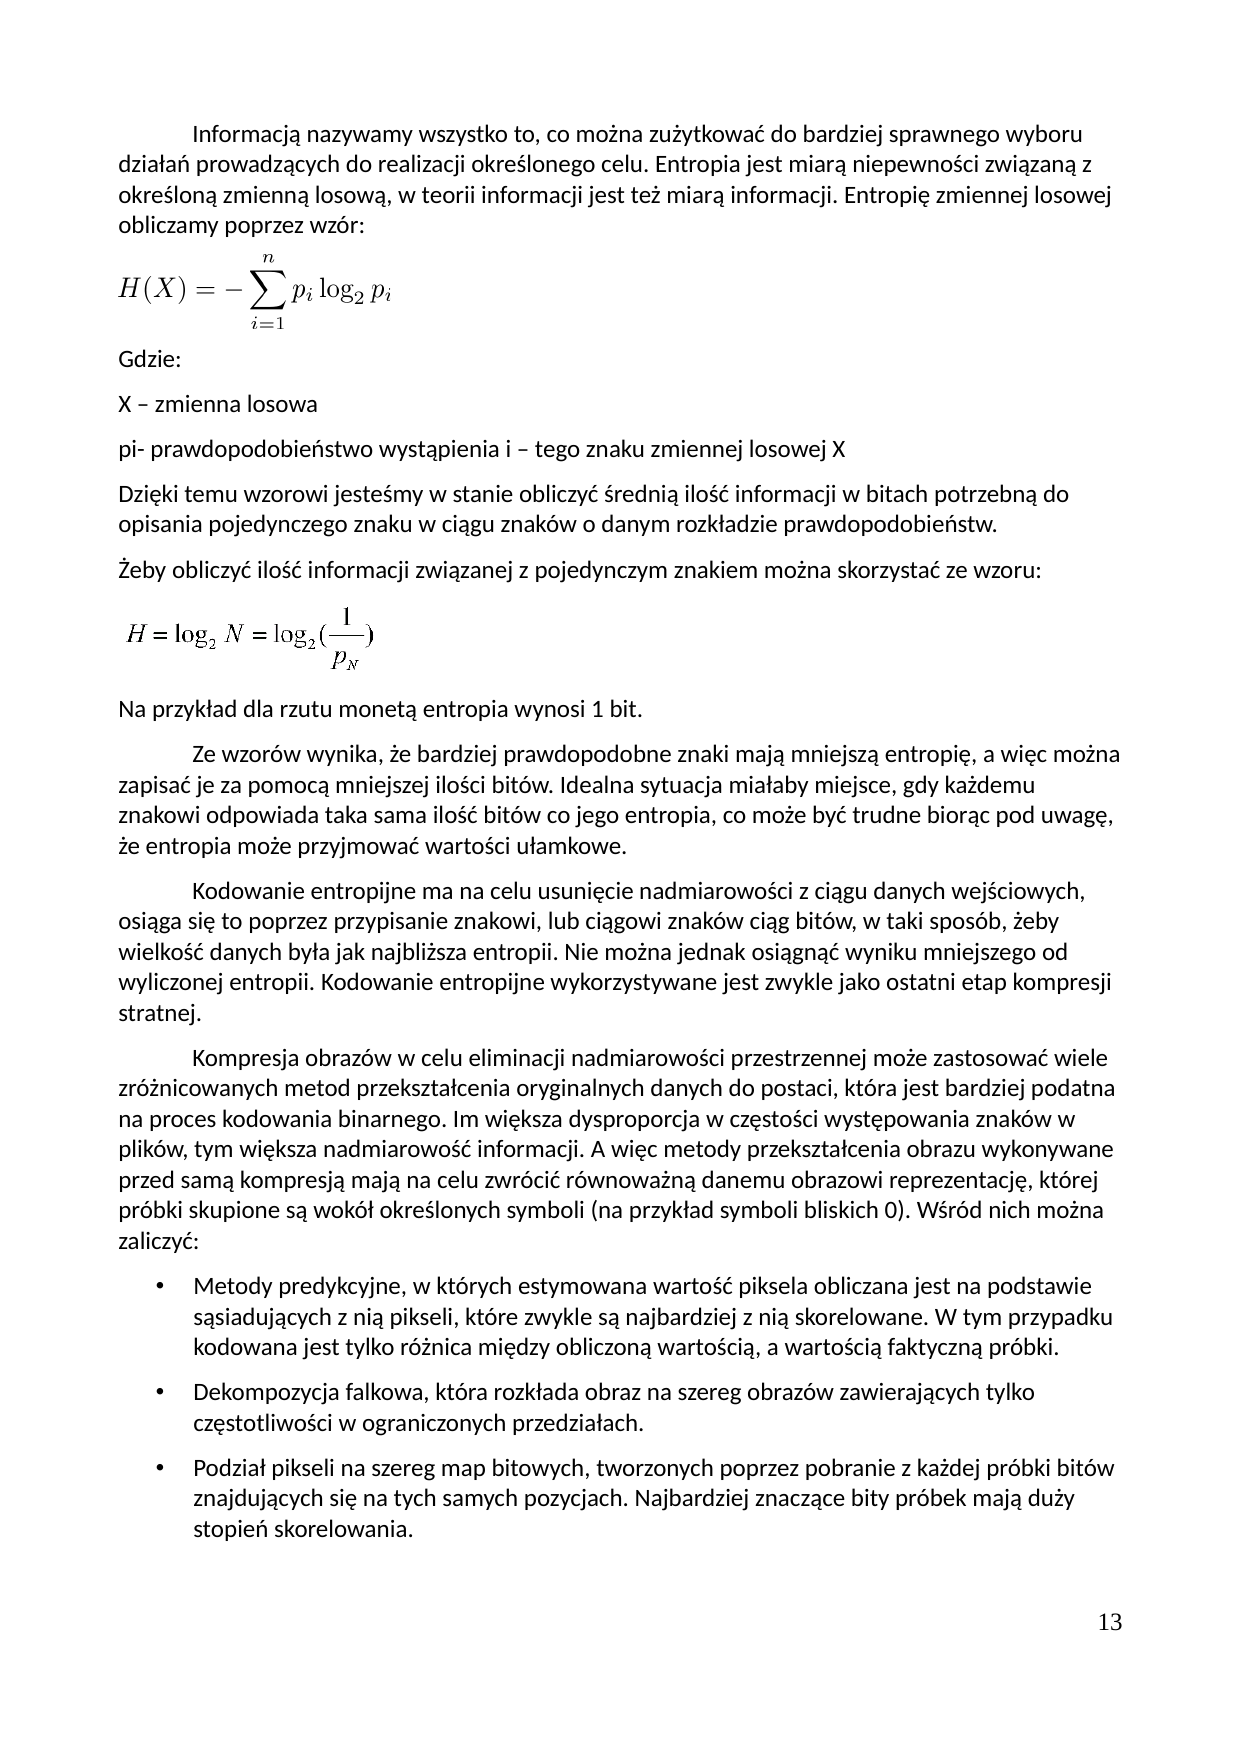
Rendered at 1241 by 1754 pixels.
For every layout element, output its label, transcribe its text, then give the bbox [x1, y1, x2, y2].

text pi- prawdopodobieństwo wystąpienia i – tego znaku zmiennej losowej X [118, 433, 1122, 463]
text Żeby obliczyć ilość informacji związanej z pojedynczym znakiem można skorzystać ze wzoru: [118, 554, 1122, 584]
text Informacją nazywamy wszystko to, co można zużytkować do bardziej sprawnego wyboru działań prowadzących do realizacji określonego celu. Entropia jest miarą niepewności związaną z określoną zmienną losową, w teorii informacji jest też miarą informacji. Entropię zmiennej losowej obliczamy poprzez wzór: [118, 118, 1122, 240]
picture [118, 598, 384, 679]
picture [118, 254, 390, 329]
text Kompresja obrazów w celu eliminacji nadmiarowości przestrzennej może zastosować wiele zróżnicowanych metod przekształcenia oryginalnych danych do postaci, która jest bardziej podatna na proces kodowania binarnego. Im większa dysproporcja w częstości występowania znaków w plików, tym większa nadmiarowość informacji. A więc metody przekształcenia obrazu wykonywane przed samą kompresją mają na celu zwrócić równoważną danemu obrazowi reprezentację, której próbki skupione są wokół określonych symboli (na przykład symboli bliskich 0). Wśród nich można zaliczyć: [118, 1042, 1122, 1256]
list Dekompozycja falkowa, która rozkłada obraz na szereg obrazów zawierających tylko częstotliwości w ograniczonych przedziałach. [156, 1376, 1122, 1437]
list Metody predykcyjne, w których estymowana wartość piksela obliczana jest na podstawie sąsiadujących z nią pikseli, które zwykle są najbardziej z nią skorelowane. W tym przypadku kodowana jest tylko różnica między obliczoną wartością, a wartością faktyczną próbki. [156, 1270, 1122, 1362]
text Dzięki temu wzorowi jesteśmy w stanie obliczyć średnią ilość informacji w bitach potrzebną do opisania pojedynczego znaku w ciągu znaków o danym rozkładzie prawdopodobieństw. [118, 478, 1122, 539]
text Gdzie: [118, 343, 1122, 373]
text Kodowanie entropijne ma na celu usunięcie nadmiarowości z ciągu danych wejściowych, osiąga się to poprzez przypisanie znakowi, lub ciągowi znaków ciąg bitów, w taki sposób, żeby wielkość danych była jak najbliższa entropii. Nie można jednak osiągnąć wyniku mniejszego od wyliczonej entropii. Kodowanie entropijne wykorzystywane jest zwykle jako ostatni etap kompresji stratnej. [118, 875, 1122, 1027]
text X – zmienna losowa [118, 388, 1122, 418]
list Podział pikseli na szereg map bitowych, tworzonych poprzez pobranie z każdej próbki bitów znajdujących się na tych samych pozycjach. Najbardziej znaczące bity próbek mają duży stopień skorelowania. [156, 1452, 1122, 1544]
text Ze wzorów wynika, że bardziej prawdopodobne znaki mają mniejszą entropię, a więc można zapisać je za pomocą mniejszej ilości bitów. Idealna sytuacja miałaby miejsce, gdy każdemu znakowi odpowiada taka sama ilość bitów co jego entropia, co może być trudne biorąc pod uwagę, że entropia może przyjmować wartości ułamkowe. [118, 738, 1122, 860]
text Na przykład dla rzutu monetą entropia wynosi 1 bit. [118, 693, 1122, 724]
